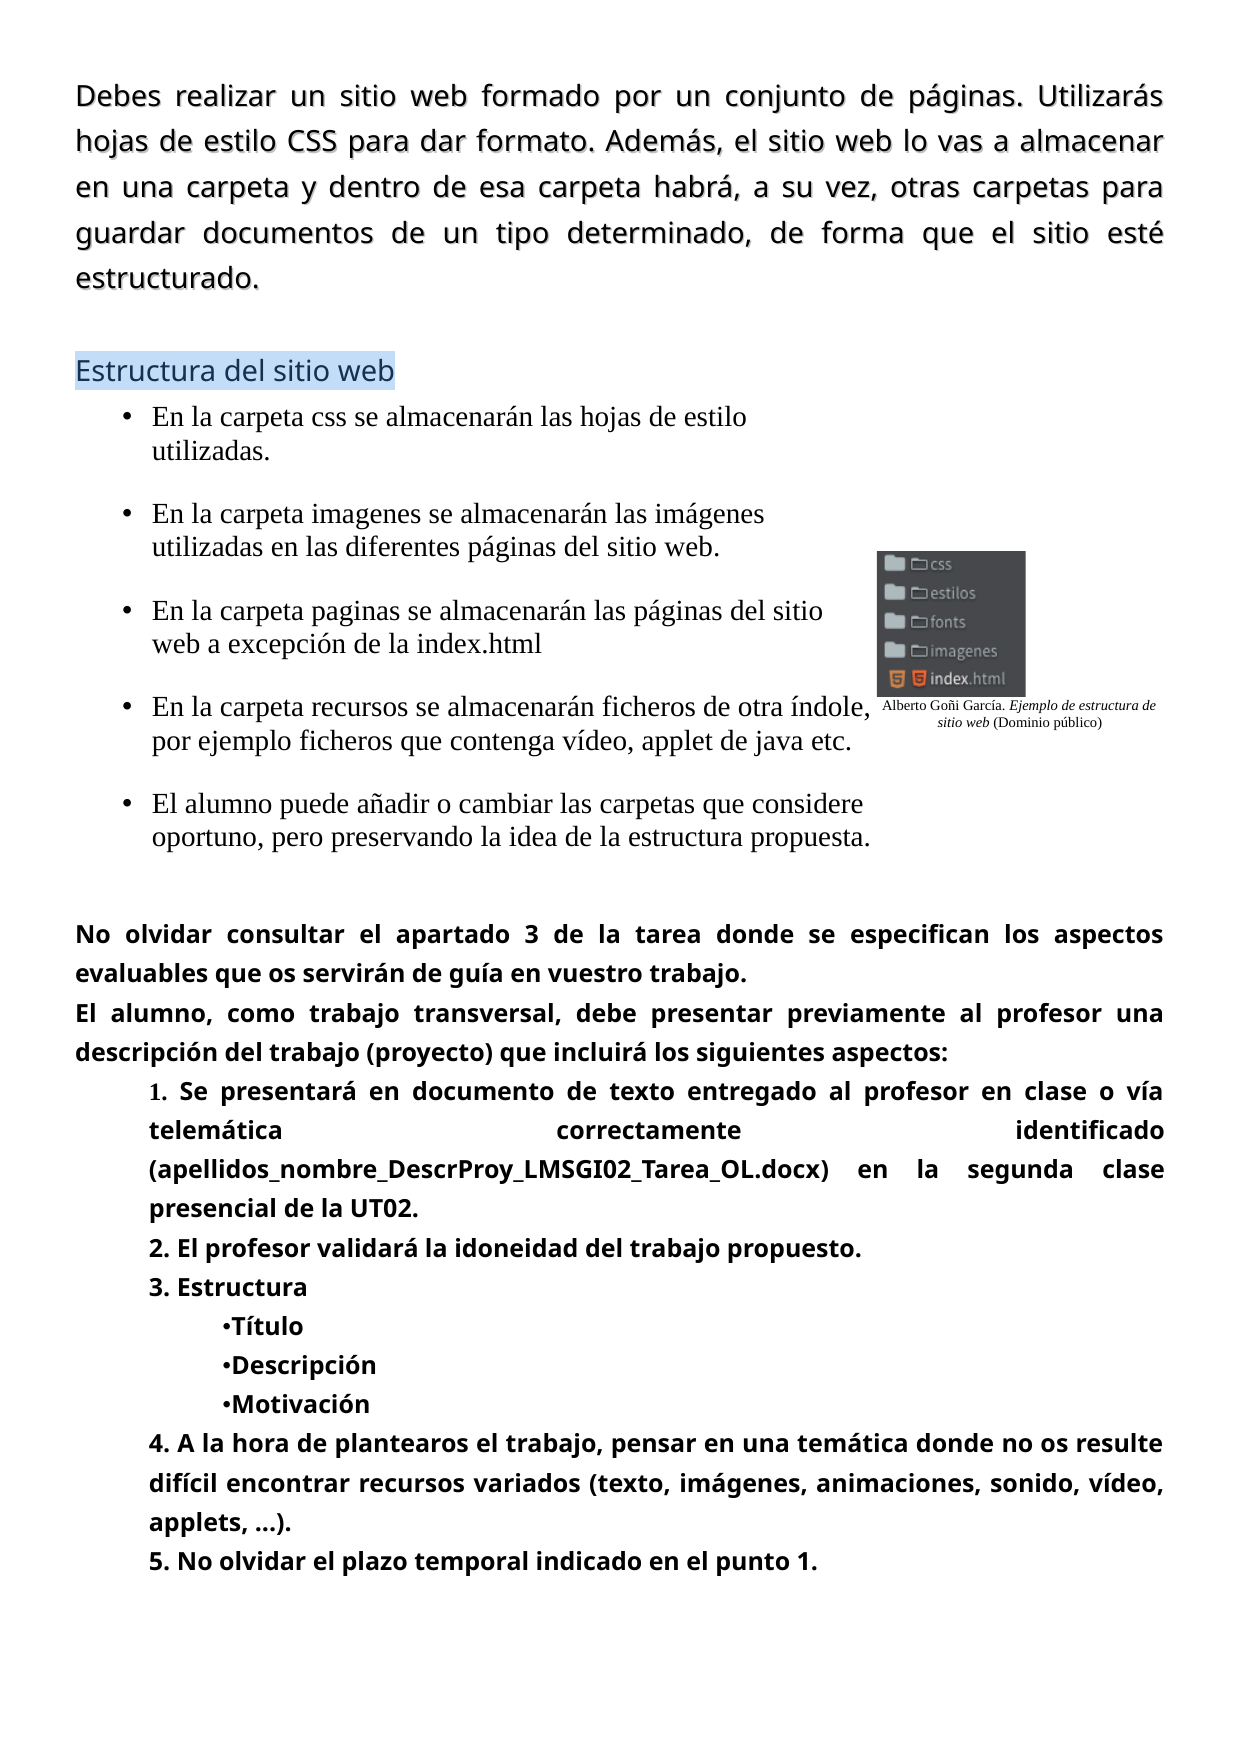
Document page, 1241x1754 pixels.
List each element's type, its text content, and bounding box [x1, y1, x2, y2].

list El profesor validará la idoneidad del trabajo propuesto. [75, 1230, 1165, 1264]
text Estructura del sitio web [75, 351, 1165, 390]
list Motivación [75, 1387, 1165, 1421]
list A la hora de plantearos el trabajo, pensar en una temática donde no os resulte difícil encontrar recursos variados (texto, imágenes, animaciones, sonido, vídeo, applets, ...). [75, 1426, 1165, 1538]
table_header En la carpeta css se almacenarán las hojas de estilo utilizadas. En la carpeta imagenes se almacenarán las imágenes utilizadas en las diferentes páginas del sitio web. En la carpeta paginas se almacenarán las páginas del sitio web a excepción de la index.html En la carpeta recursos se almacenarán ficheros de otra índole, por ejemplo ficheros que contenga vídeo, applet de java etc. El alumno puede añadir o cambiar las carpetas que considere oportuno, pero preservando la idea de la estructura propuesta. [75, 396, 874, 886]
table_header Alberto Goñi García. Ejemplo de estructura de sitio web (Dominio público) [874, 396, 1165, 886]
picture [876, 551, 1026, 697]
list Se presentará en documento de texto entregado al profesor en clase o vía telemática correctamente identificado (apellidos_nombre_DescrProy_LMSGI02_Tarea_OL.docx) en la segunda clase presencial de la UT02. [75, 1073, 1165, 1225]
list Estructura [75, 1269, 1165, 1303]
text El alumno, como trabajo transversal, debe presentar previamente al profesor una descripción del trabajo (proyecto) que incluirá los siguientes aspectos: [75, 995, 1165, 1068]
list Descripción [75, 1348, 1165, 1382]
list No olvidar el plazo temporal indicado en el punto 1. [75, 1543, 1165, 1578]
list Título [75, 1308, 1165, 1343]
text Debes realizar un sitio web formado por un conjunto de páginas. Utilizarás hojas de estilo CSS para dar formato. Además, el sitio web lo vas a almacenar en una carpeta y dentro de esa carpeta habrá, a su vez, otras carpetas para guardar documentos de un tipo determinado, de forma que el sitio esté estructurado. [75, 75, 1165, 297]
text No olvidar consultar el apartado 3 de la tarea donde se especifican los aspectos evaluables que os servirán de guía en vuestro trabajo. [75, 917, 1165, 990]
